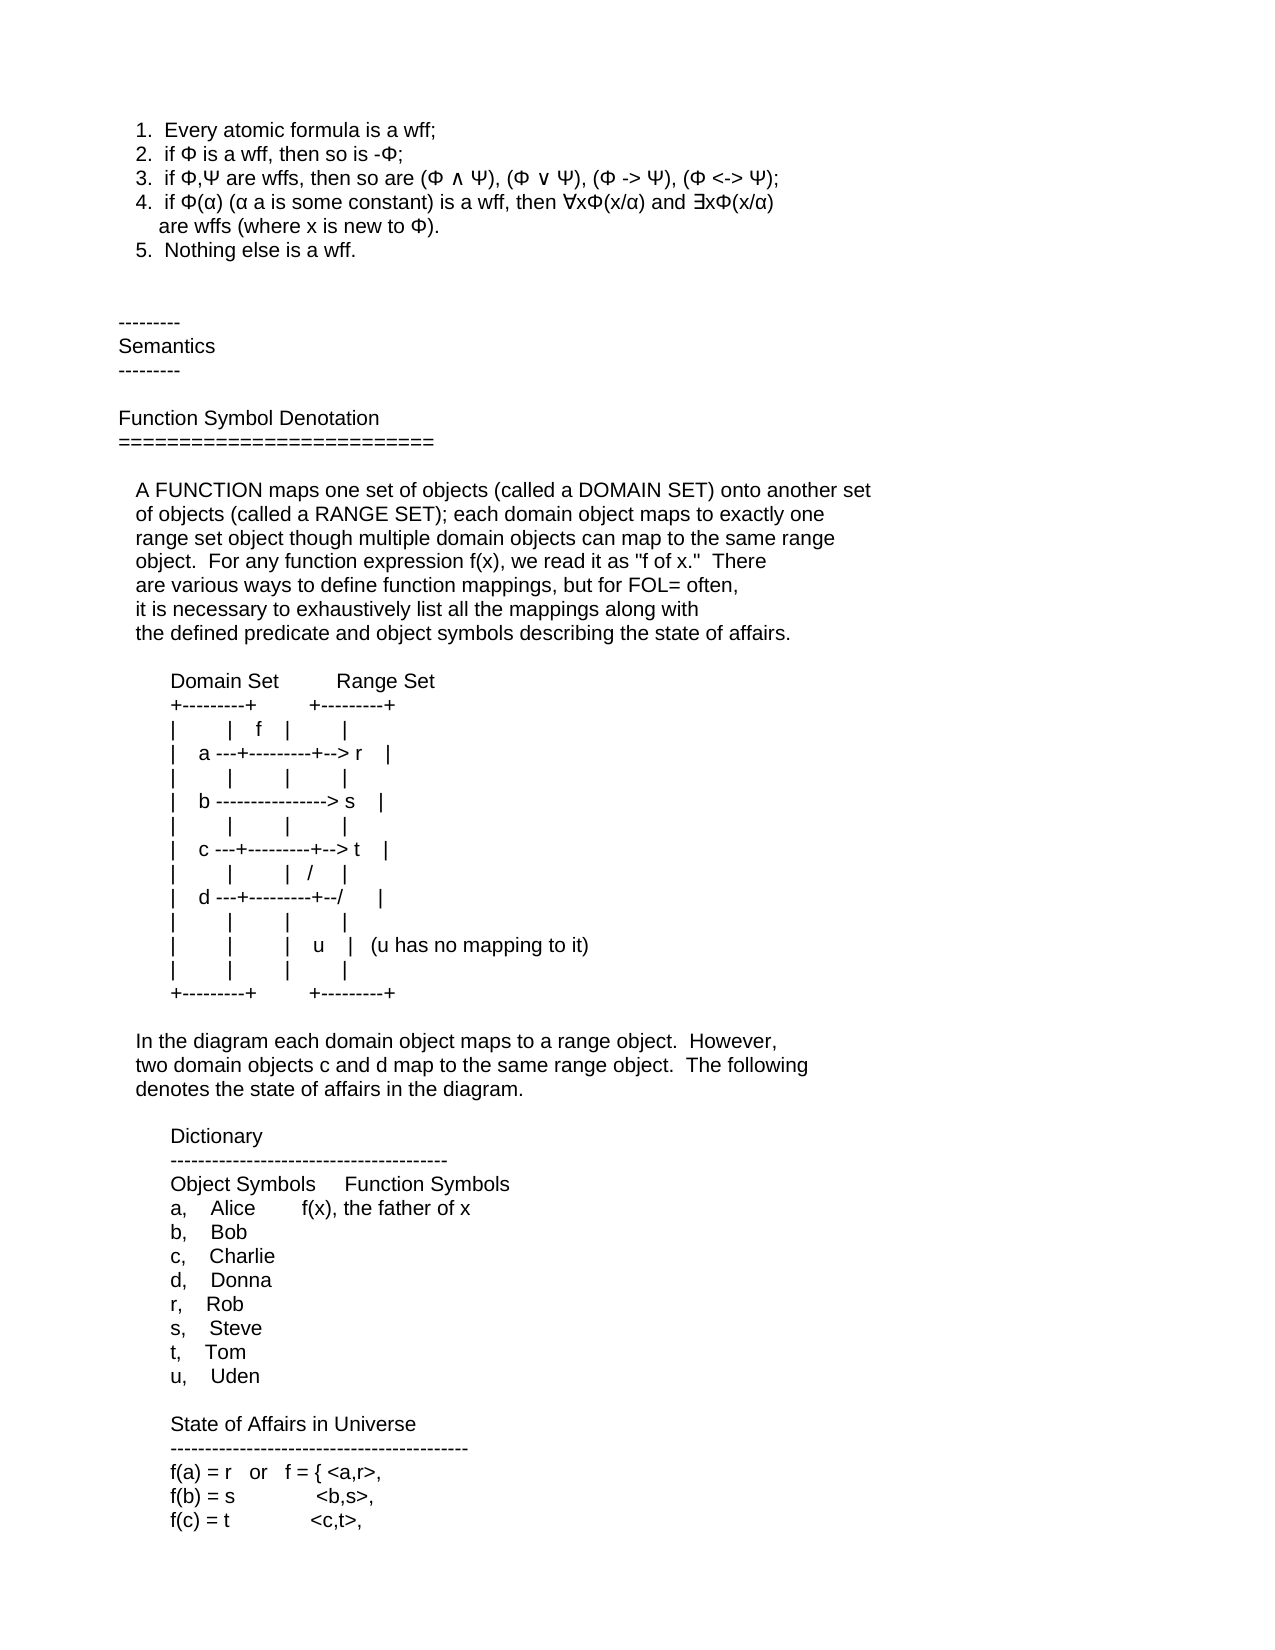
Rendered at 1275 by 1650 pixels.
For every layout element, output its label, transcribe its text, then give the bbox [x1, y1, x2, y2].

text f(a) = r or f = { <a,r>, [118, 1460, 1157, 1484]
text | | | | [118, 957, 1157, 981]
text | | | | [118, 813, 1157, 837]
text | c ---+---------+--> t | [118, 837, 1157, 861]
text --------- [118, 310, 1157, 334]
text object. For any function expression f(x), we read it as "f of x." There [118, 549, 1157, 573]
text Object Symbols Function Symbols [118, 1172, 1157, 1196]
text Function Symbol Denotation [118, 406, 1157, 429]
text denotes the state of affairs in the diagram. [118, 1076, 1157, 1100]
text +---------+ +---------+ [118, 981, 1157, 1004]
text two domain objects c and d map to the same range object. The following [118, 1052, 1157, 1076]
text of objects (called a RANGE SET); each domain object maps to exactly one [118, 501, 1157, 525]
text f(b) = s <b,s>, [118, 1484, 1157, 1508]
text | | | | [118, 909, 1157, 933]
text range set object though multiple domain objects can map to the same range [118, 525, 1157, 549]
text | b ----------------> s | [118, 789, 1157, 813]
text a, Alice f(x), the father of x [118, 1196, 1157, 1220]
text r, Rob [118, 1292, 1157, 1316]
text 4. if Φ(α) (α a is some constant) is a wff, then ∀xΦ(x/α) and ∃xΦ(x/α) [118, 190, 1157, 214]
text are wffs (where x is new to Φ). [118, 214, 1157, 238]
text | | | / | [118, 861, 1157, 885]
text | | f | | [118, 717, 1157, 741]
text State of Affairs in Universe [118, 1412, 1157, 1436]
text 3. if Φ,Ψ are wffs, then so are (Φ ∧ Ψ), (Φ ∨ Ψ), (Φ -> Ψ), (Φ <-> Ψ); [118, 166, 1157, 190]
text s, Steve [118, 1316, 1157, 1340]
text the defined predicate and object symbols describing the state of affairs. [118, 621, 1157, 645]
text Domain Set Range Set [118, 669, 1157, 693]
text u, Uden [118, 1364, 1157, 1388]
text 2. if Φ is a wff, then so is -Φ; [118, 142, 1157, 166]
text d, Donna [118, 1268, 1157, 1292]
text --------- [118, 358, 1157, 382]
text ------------------------------------------- [118, 1436, 1157, 1460]
text t, Tom [118, 1340, 1157, 1364]
text | a ---+---------+--> r | [118, 741, 1157, 765]
text | | | u | (u has no mapping to it) [118, 933, 1157, 957]
text A FUNCTION maps one set of objects (called a DOMAIN SET) onto another set [118, 477, 1157, 501]
text 1. Every atomic formula is a wff; [118, 118, 1157, 142]
text b, Bob [118, 1220, 1157, 1244]
text In the diagram each domain object maps to a range object. However, [118, 1028, 1157, 1052]
text c, Charlie [118, 1244, 1157, 1268]
text | d ---+---------+--/ | [118, 885, 1157, 909]
text | | | | [118, 765, 1157, 789]
text Semantics [118, 334, 1157, 358]
text ========================== [118, 429, 1157, 453]
text 5. Nothing else is a wff. [118, 238, 1157, 262]
text it is necessary to exhaustively list all the mappings along with [118, 597, 1157, 621]
text are various ways to define function mappings, but for FOL= often, [118, 573, 1157, 597]
text Dictionary [118, 1124, 1157, 1148]
text +---------+ +---------+ [118, 693, 1157, 717]
text f(c) = t <c,t>, [118, 1508, 1157, 1532]
text ---------------------------------------- [118, 1148, 1157, 1172]
